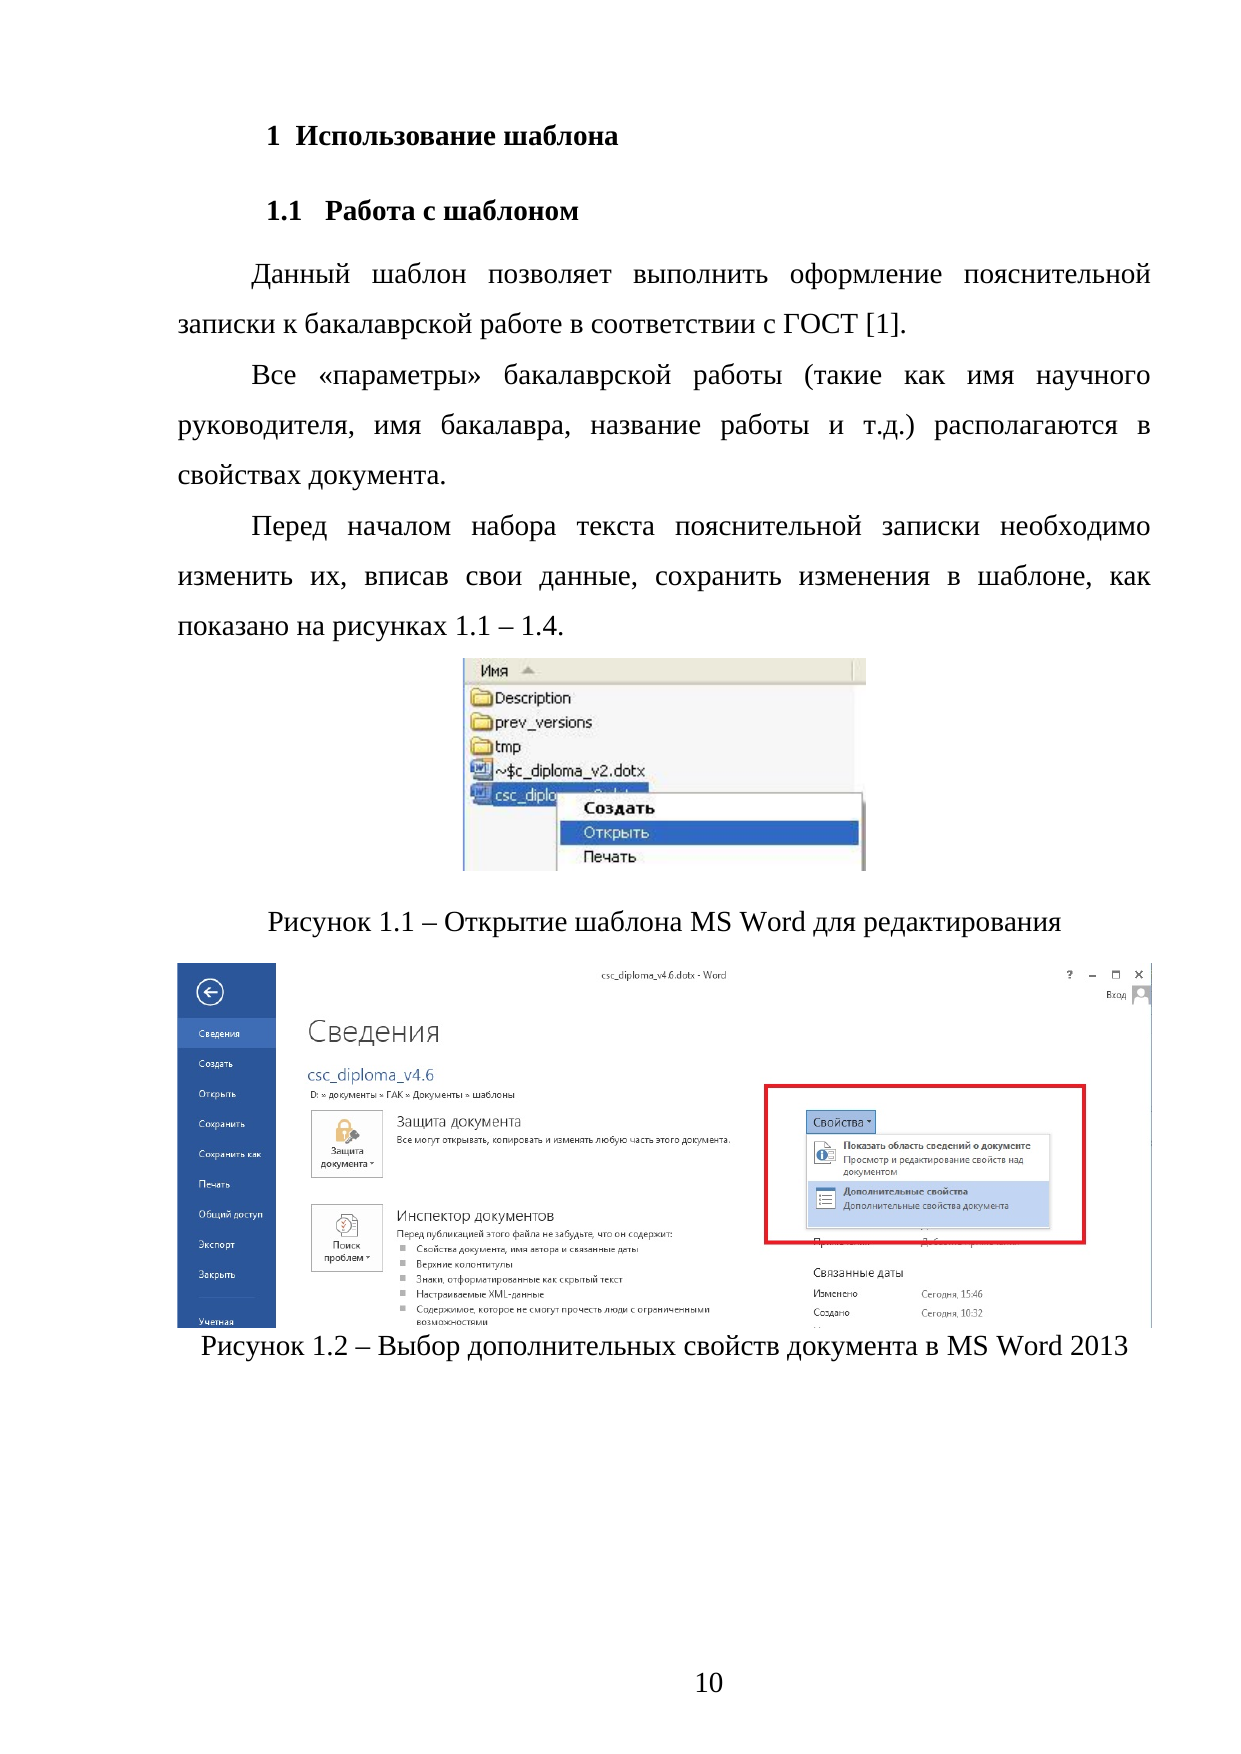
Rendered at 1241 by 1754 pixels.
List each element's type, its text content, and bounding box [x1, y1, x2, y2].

picture [177, 963, 1152, 1328]
text Перед началом набора текста пояснительной записки необходимо изменить их, вписав свои данные, сохранить изменения в шаблоне, как показано на рисунках 1.1 – 1.4. [177, 508, 1152, 642]
picture [462, 658, 866, 871]
table_header Рисунок 1.1 – Открытие шаблона MS Word для редактирования [177, 659, 1152, 963]
text Данный шаблон позволяет выполнить оформление пояснительной записки к бакалаврской работе в соответствии с ГОСТ [1]. [177, 256, 1152, 340]
text Все «параметры» бакалаврской работы (такие как имя научного руководителя, имя бакалавра, название работы и т.д.) располагаются в свойствах документа. [177, 357, 1152, 491]
text Рисунок 1.2 – Выбор дополнительных свойств документа в MS Word 2013 [177, 1328, 1152, 1362]
subtitle Работа с шаблоном [177, 193, 1152, 227]
subtitle Использование шаблона [177, 118, 1152, 152]
